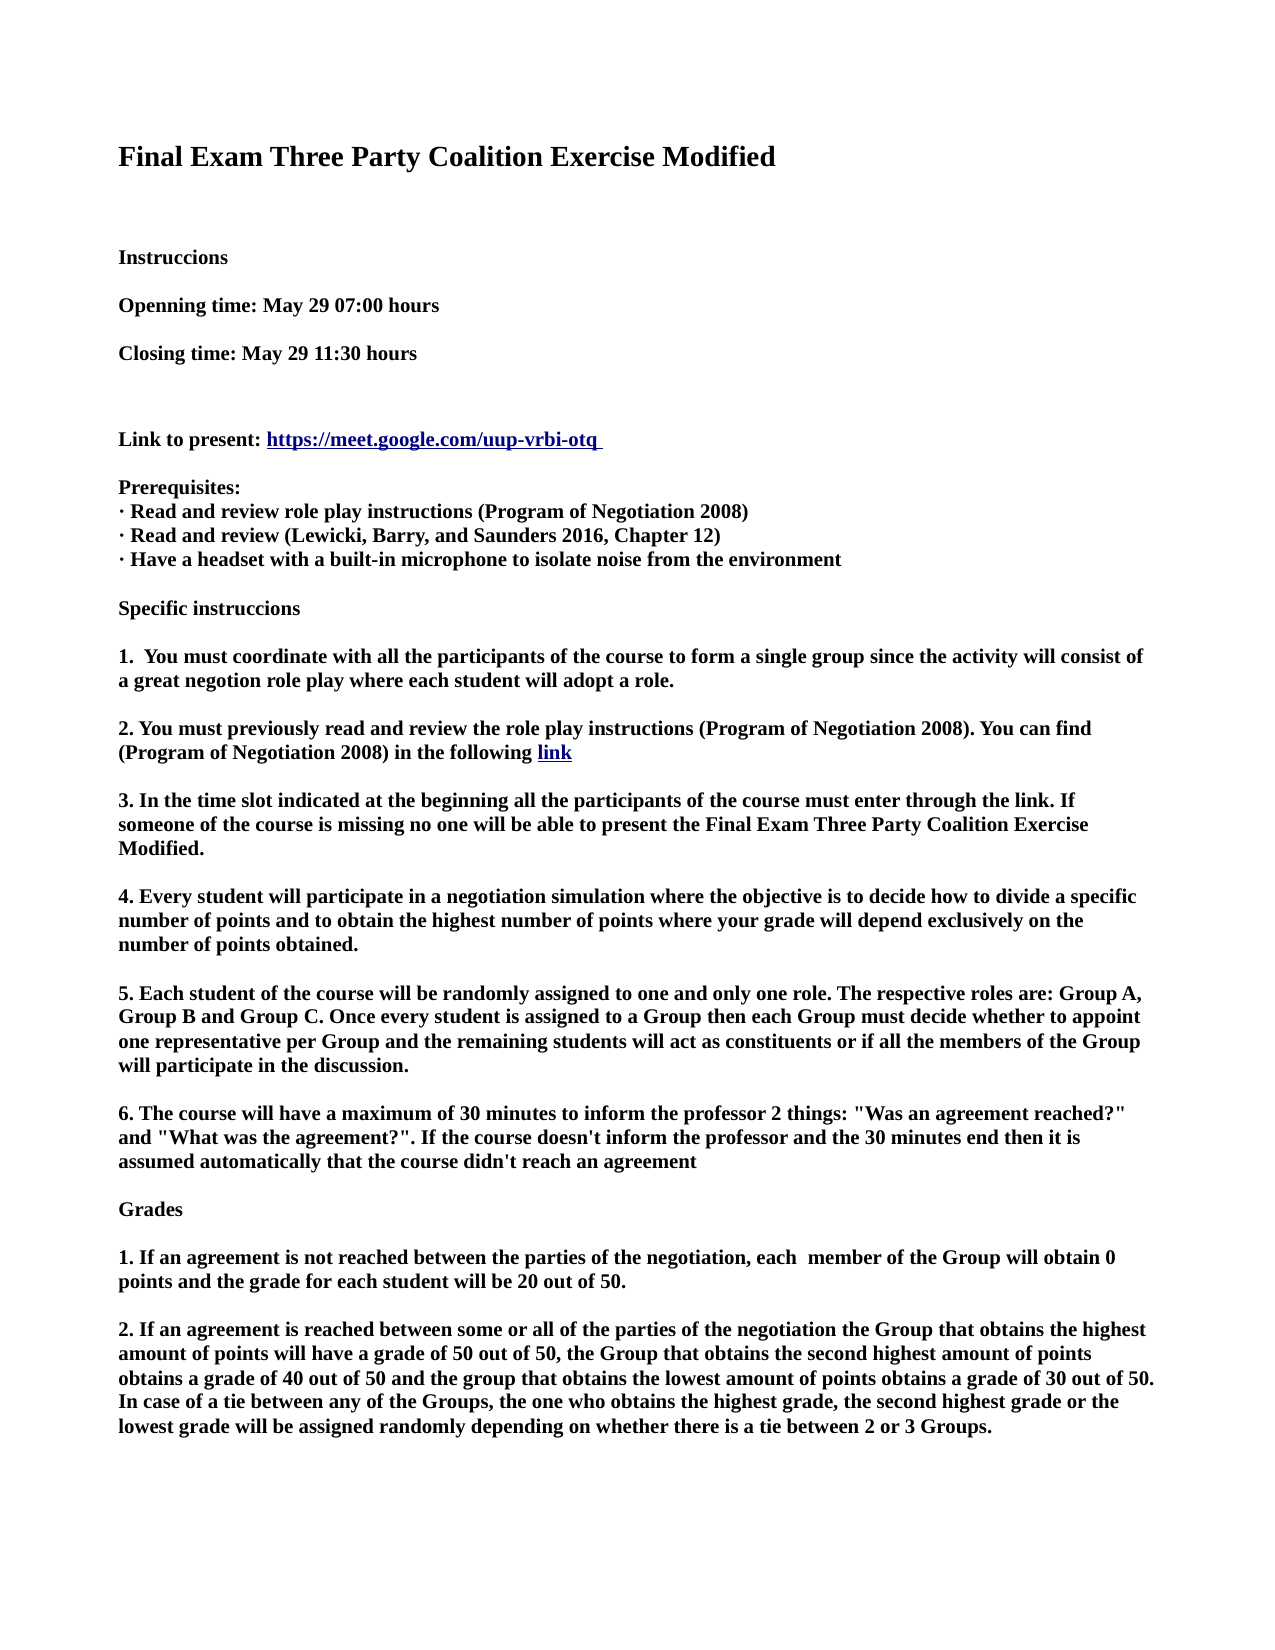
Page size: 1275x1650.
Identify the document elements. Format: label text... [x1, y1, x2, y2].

subtitle Instruccions Openning time: May 29 07:00 hours Closing time: May 29 11:30 hours [118, 245, 1157, 365]
subtitle Link to present: https://meet.google.com/uup-vrbi-otq Prerequisites: · Read and review role play instructions (Program of Negotiation 2008) · Read and review (Lewicki, Barry, and Saunders 2016, Chapter 12) · Have a headset with a built-in microphone to isolate noise from the environment Specific instruccions 1. You must coordinate with all the participants of the course to form a single group since the activity will consist of a great negotion role play where each student will adopt a role. 2. You must previously read and review the role play instructions (Program of Negotiation 2008). You can find (Program of Negotiation 2008) in the following link 3. In the time slot indicated at the beginning all the participants of the course must enter through the link. If someone of the course is missing no one will be able to present the Final Exam Three Party Coalition Exercise Modified. 4. Every student will participate in a negotiation simulation where the objective is to decide how to divide a specific number of points and to obtain the highest number of points where your grade will depend exclusively on the number of points obtained. 5. Each student of the course will be randomly assigned to one and only one role. The respective roles are: Group A, Group B and Group C. Once every student is assigned to a Group then each Group must decide whether to appoint one representative per Group and the remaining students will act as constituents or if all the members of the Group will participate in the discussion. 6. The course will have a maximum of 30 minutes to inform the professor 2 things: "Was an agreement reached?" and "What was the agreement?". If the course doesn't inform the professor and the 30 minutes end then it is assumed automatically that the course didn't reach an agreement Grades 1. If an agreement is not reached between the parties of the negotiation, each member of the Group will obtain 0 points and the grade for each student will be 20 out of 50. 2. If an agreement is reached between some or all of the parties of the negotiation the Group that obtains the highest amount of points will have a grade of 50 out of 50, the Group that obtains the second highest amount of points obtains a grade of 40 out of 50 and the group that obtains the lowest amount of points obtains a grade of 30 out of 50. In case of a tie between any of the Groups, the one who obtains the highest grade, the second highest grade or the lowest grade will be assigned randomly depending on whether there is a tie between 2 or 3 Groups. [118, 427, 1157, 1438]
subtitle Final Exam Three Party Coalition Exercise Modified [118, 139, 1157, 172]
